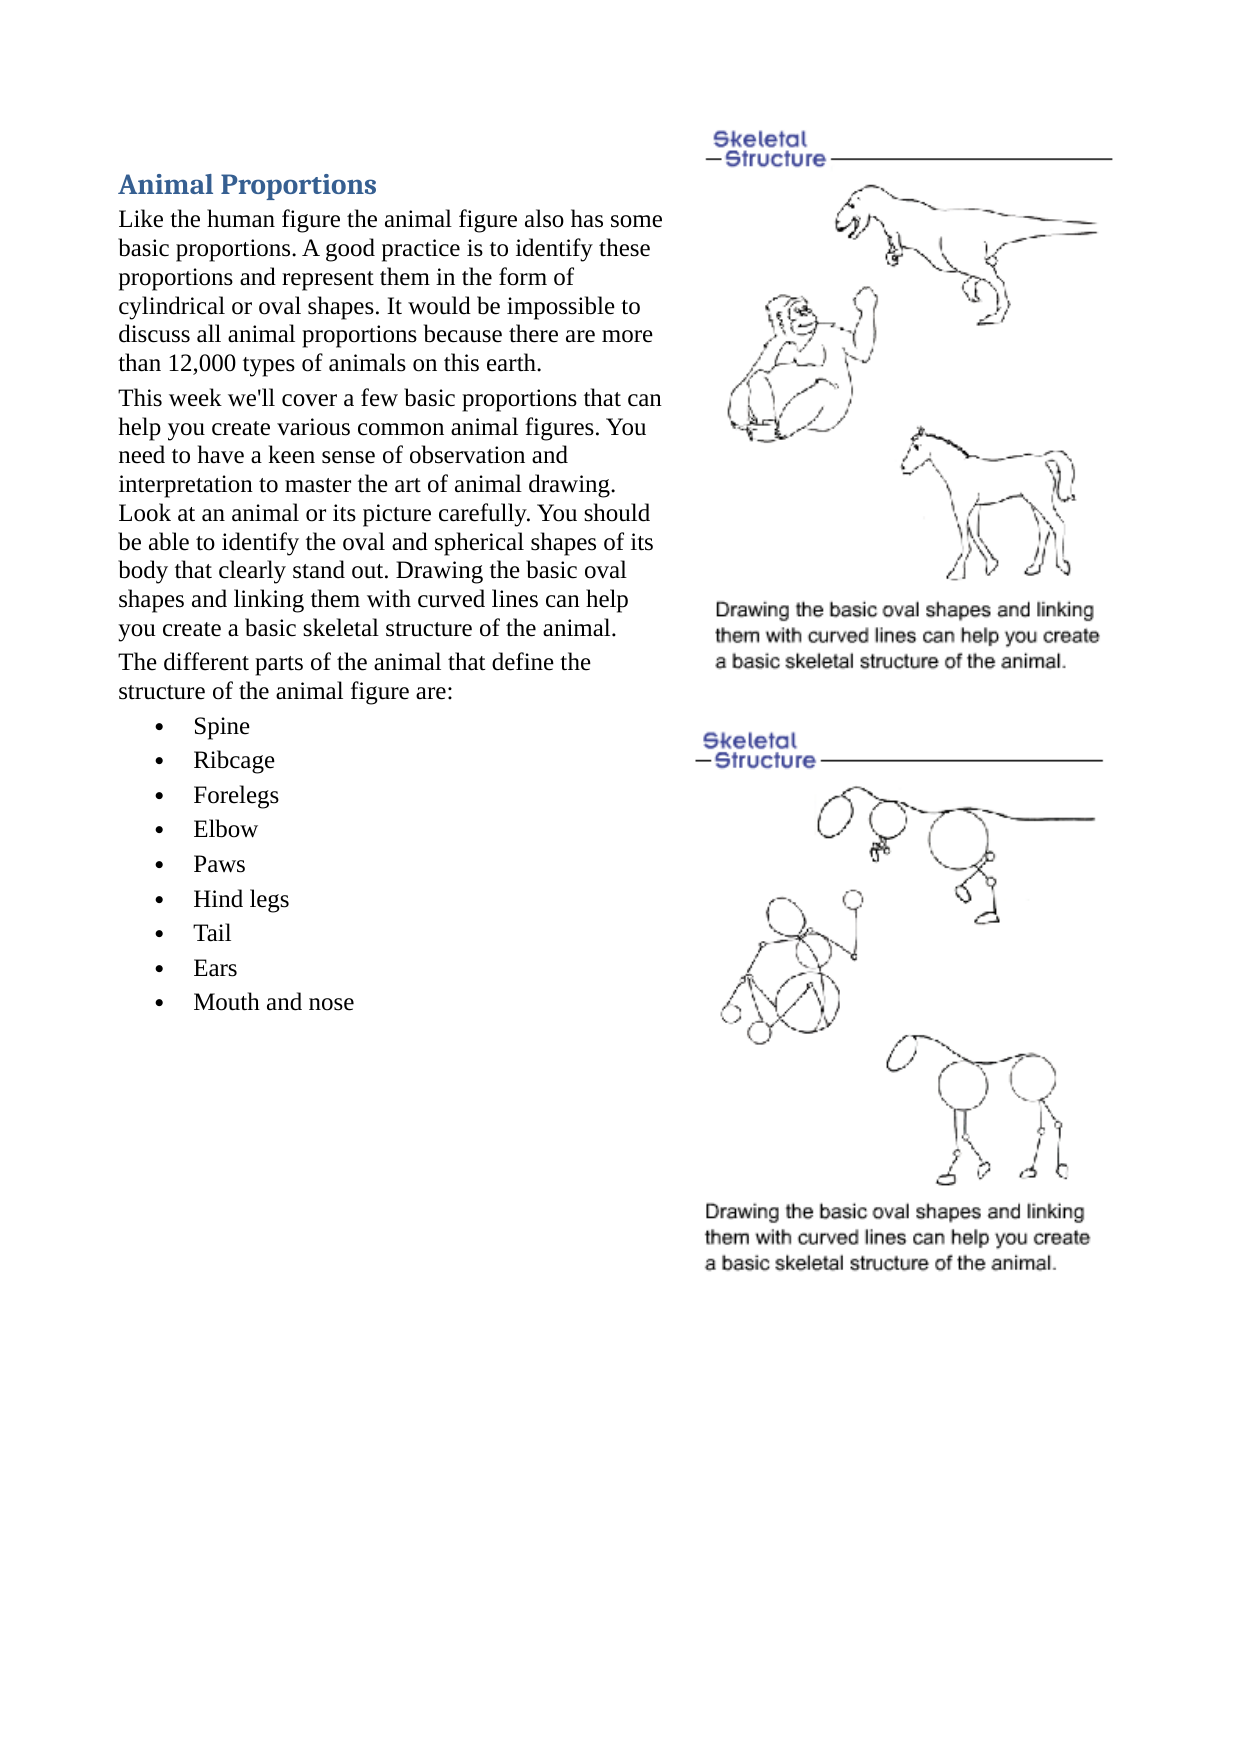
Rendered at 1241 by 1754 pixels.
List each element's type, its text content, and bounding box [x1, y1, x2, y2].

list Hind legs [156, 884, 677, 912]
list Elbow [156, 814, 677, 843]
list Ribcage [156, 745, 677, 774]
list [1111, 745, 1122, 774]
list [1111, 953, 1122, 982]
text This week we'll cover a few basic proportions that can help you create various common animal figures. You need to have a keen sense of observation and interpretation to master the art of animal drawing. Look at an animal or its picture carefully. You should be able to identify the oval and spherical shapes of its body that clearly stand out. Drawing the basic oval shapes and linking them with curved lines can help you create a basic skeletal structure of the animal. [118, 383, 689, 642]
list [1111, 884, 1122, 912]
text The different parts of the animal that define the structure of the animal figure are: [118, 647, 1122, 705]
picture [677, 718, 1111, 1281]
list [1111, 814, 1122, 843]
subtitle Animal Proportions [118, 168, 689, 202]
list [1111, 987, 1122, 1016]
list Forelegs [156, 780, 677, 809]
list [1111, 918, 1122, 947]
list Spine [156, 711, 1122, 739]
text Like the human figure the animal figure also has some basic proportions. A good practice is to identify these proportions and represent them in the form of cylindrical or oval shapes. It would be impossible to discuss all animal proportions because there are more than 12,000 types of animals on this earth. [118, 204, 689, 377]
picture [689, 118, 1122, 676]
list Tail [156, 918, 677, 947]
list Ears [156, 953, 677, 982]
list Paws [156, 849, 677, 878]
list [1111, 780, 1122, 809]
list Mouth and nose [156, 987, 677, 1016]
list [1111, 849, 1122, 878]
